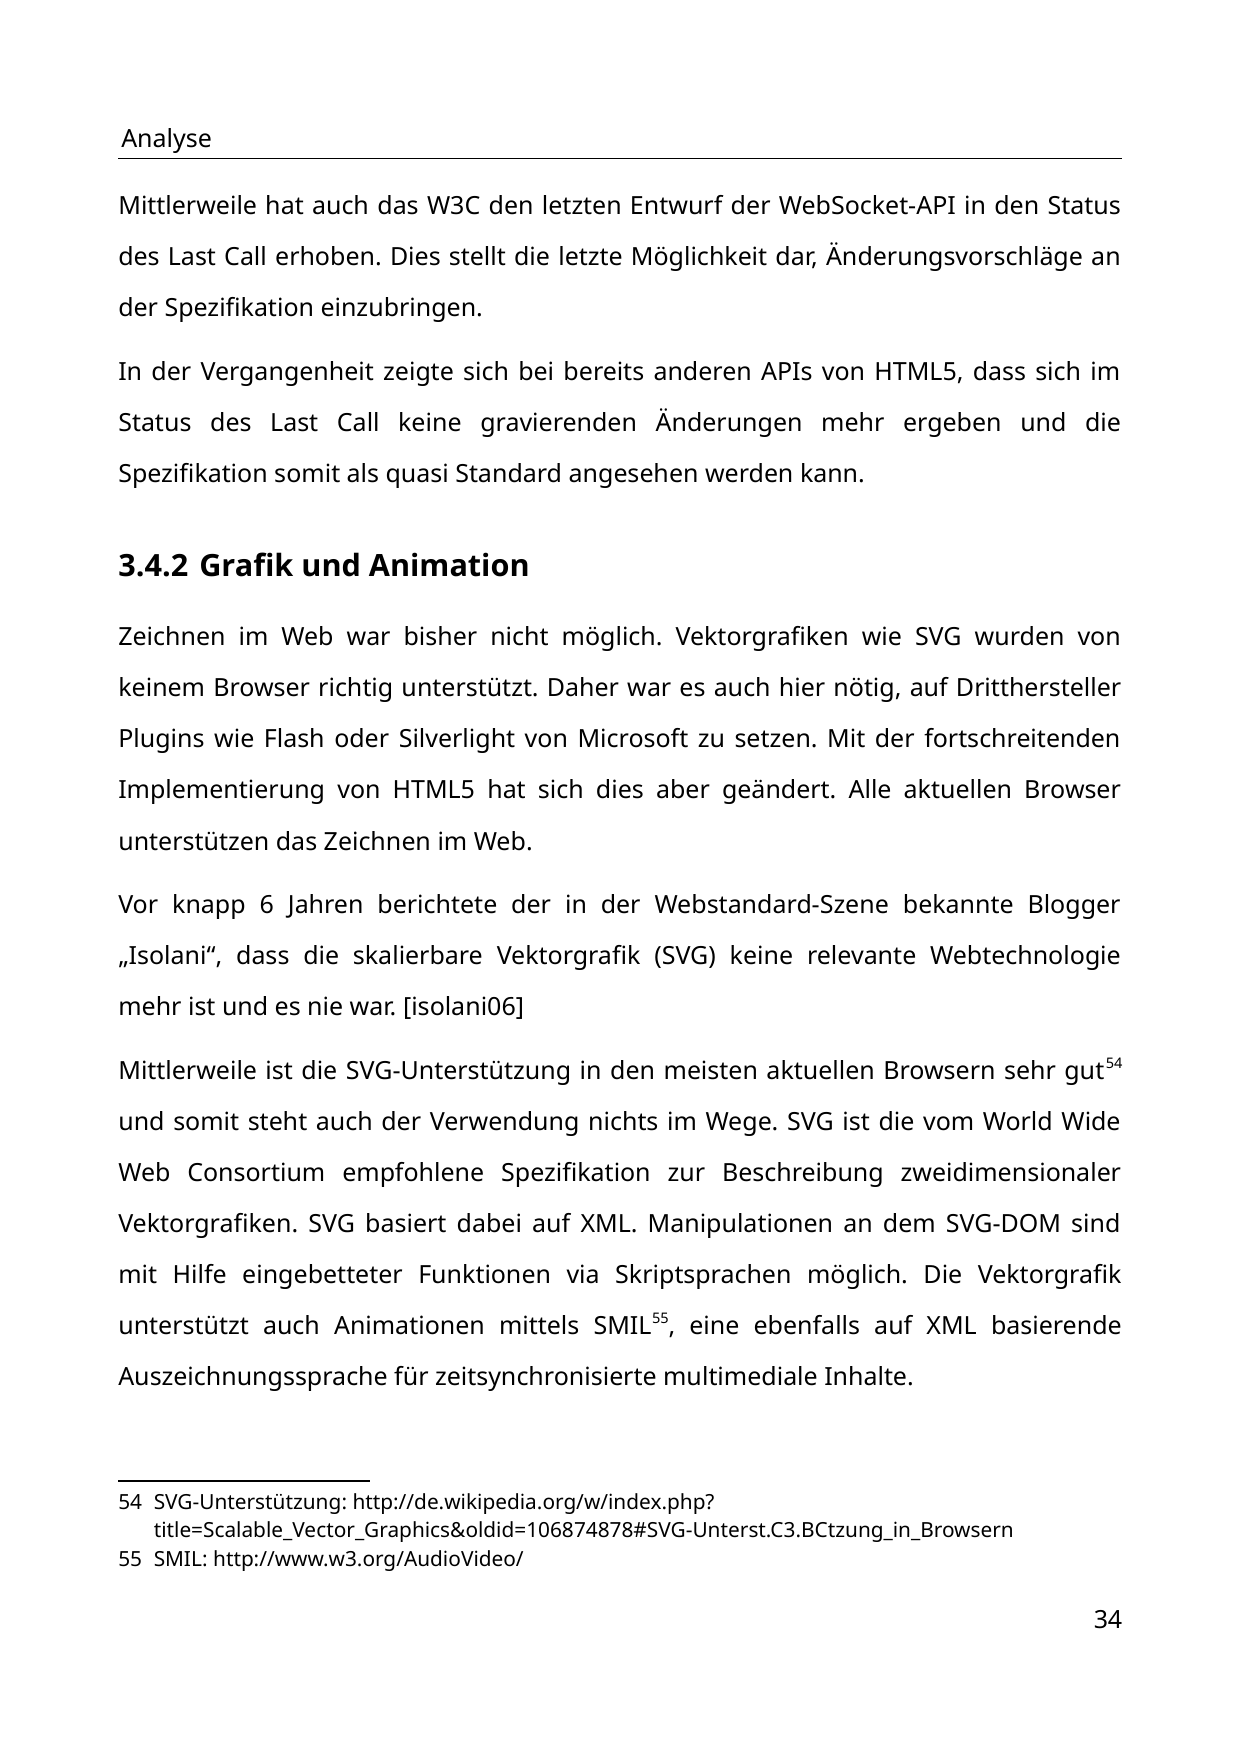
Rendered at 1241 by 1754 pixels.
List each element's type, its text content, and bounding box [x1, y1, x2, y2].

text Mittlerweile hat auch das W3C den letzten Entwurf der WebSocket-API in den Status des Last Call erhoben. Dies stellt die letzte Möglichkeit dar, Änderungsvorschläge an der Spezifikation einzubringen. [118, 188, 1122, 324]
text Mittlerweile ist die SVG-Unterstützung in den meisten aktuellen Browsern sehr gut und somit steht auch der Verwendung nichts im Wege. SVG ist die vom World Wide Web Consortium empfohlene Spezifikation zur Beschreibung zweidimensionaler Vektorgrafiken. SVG basiert dabei auf XML. Manipulationen an dem SVG-DOM sind mit Hilfe eingebetteter Funktionen via Skriptsprachen möglich. Die Vektorgrafik unterstützt auch Animationen mittels SMIL, eine ebenfalls auf XML basierende Auszeichnungssprache für zeitsynchronisierte multimediale Inhalte. [118, 1052, 1122, 1393]
text SVG-Unterstützung: http://de.wikipedia.org/w/index.php?title=Scalable_Vector_Graphics&oldid=106874878#SVG-Unterst.C3.BCtzung_in_Browsern [118, 1487, 1122, 1544]
text Vor knapp 6 Jahren berichtete der in der Webstandard-Szene bekannte Blogger „Isolani“, dass die skalierbare Vektorgrafik (SVG) keine relevante Webtechnologie mehr ist und es nie war. [isolani06] [118, 887, 1122, 1023]
text In der Vergangenheit zeigte sich bei bereits anderen APIs von HTML5, dass sich im Status des Last Call keine gravierenden Änderungen mehr ergeben und die Spezifikation somit als quasi Standard angesehen werden kann. [118, 353, 1122, 489]
subtitle Grafik und Animation [118, 544, 1122, 586]
text SMIL: http://www.w3.org/AudioVideo/ [118, 1544, 1122, 1572]
text Zeichnen im Web war bisher nicht möglich. Vektorgrafiken wie SVG wurden von keinem Browser richtig unterstützt. Daher war es auch hier nötig, auf Dritthersteller Plugins wie Flash oder Silverlight von Microsoft zu setzen. Mit der fortschreitenden Implementierung von HTML5 hat sich dies aber geändert. Alle aktuellen Browser unterstützen das Zeichnen im Web. [118, 619, 1122, 857]
